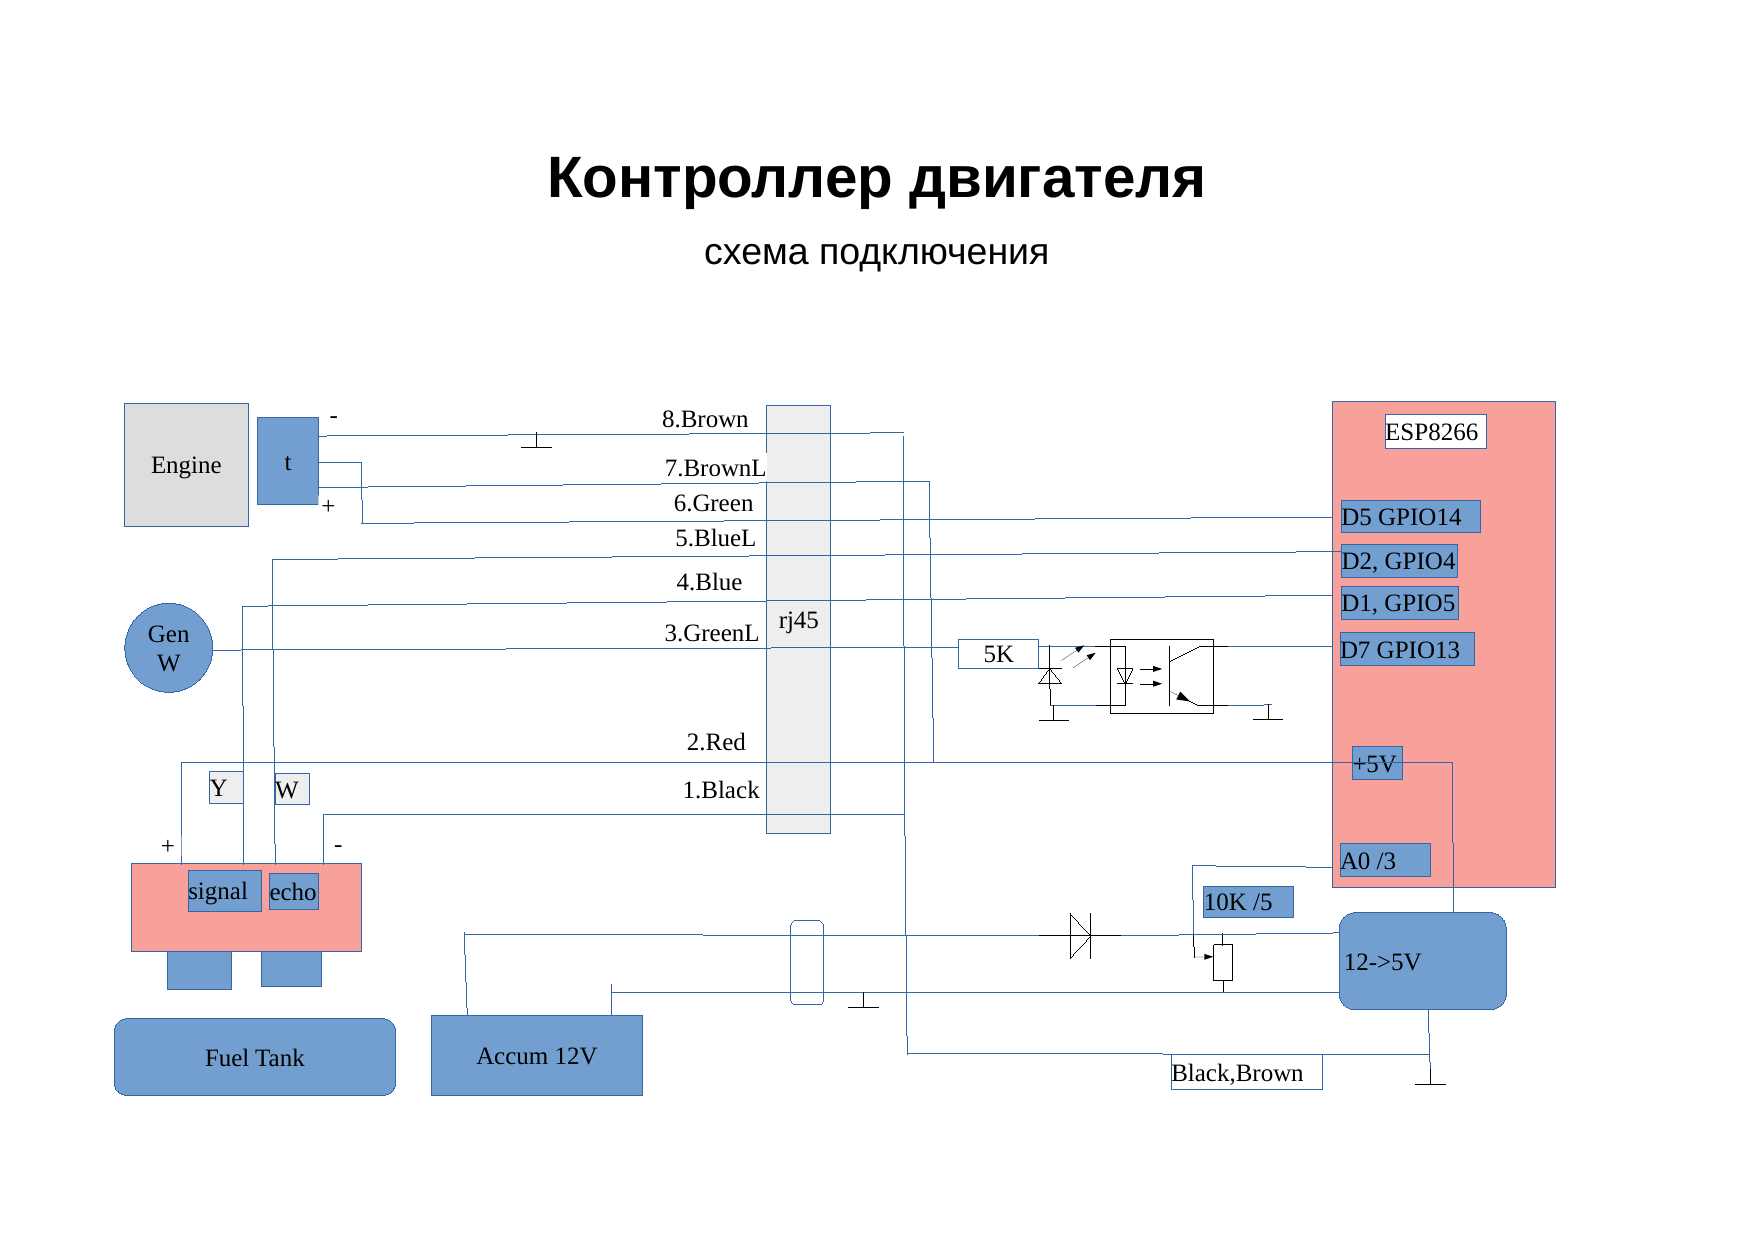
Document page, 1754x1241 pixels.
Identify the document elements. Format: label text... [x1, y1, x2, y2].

title Контроллер двигателя [118, 143, 1635, 210]
text Bl [395, 1060, 431, 1089]
subtitle схема подключения [118, 229, 1635, 272]
text Bl [1323, 1060, 1635, 1089]
text Bl [643, 1060, 1171, 1089]
